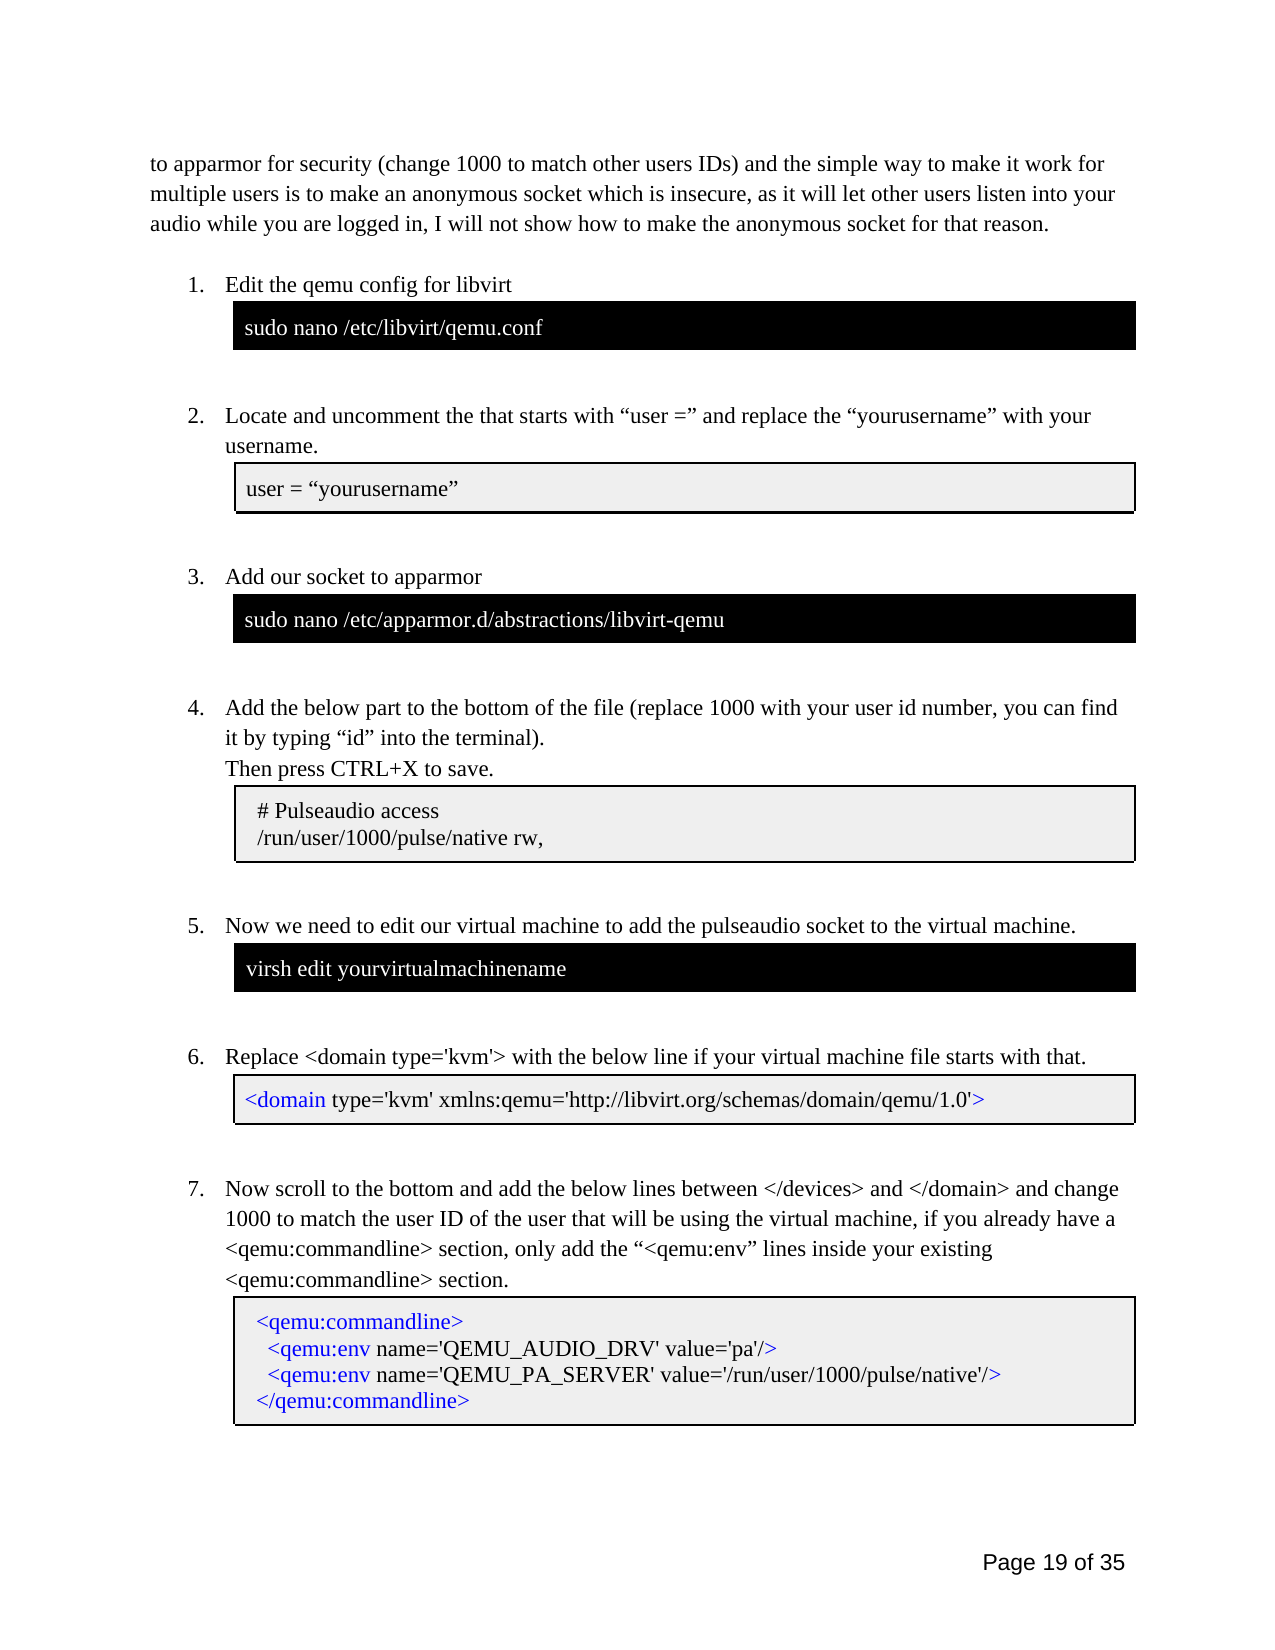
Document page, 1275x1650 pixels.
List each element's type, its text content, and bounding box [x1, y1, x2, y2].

list Locate and uncomment the that starts with “user =” and replace the “yourusername” with your username. [187, 402, 1125, 458]
table_cell [235, 1125, 1134, 1173]
table_header sudo nano /etc/libvirt/qemu.conf [235, 303, 1134, 350]
list Replace <domain type='kvm'> with the below line if your virtual machine file starts with that. [187, 1043, 1125, 1070]
table_cell [236, 863, 1134, 911]
list Edit the qemu config for libvirt [187, 271, 1125, 297]
list Now we need to edit our virtual machine to add the pulseaudio socket to the virtual machine. [187, 913, 1125, 939]
table_header # Pulseaudio access /run/user/1000/pulse/native rw, [236, 787, 1134, 861]
table_header <domain type='kvm' xmlns:qemu='http://libvirt.org/schemas/domain/qemu/1.0'> [235, 1076, 1134, 1123]
table_header sudo nano /etc/apparmor.d/abstractions/libvirt-qemu [235, 596, 1134, 643]
table_cell [235, 1426, 1134, 1474]
list Now scroll to the bottom and add the below lines between </devices> and </domain> and change 1000 to match the user ID of the user that will be using the virtual machine, if you already have a <qemu:commandline> section, only add the “<qemu:env” lines inside your existing <qemu:commandline> section. [187, 1175, 1125, 1292]
table_header <qemu:commandline> <qemu:env name='QEMU_AUDIO_DRV' value='pa'/> <qemu:env name='QEMU_PA_SERVER' value='/run/user/1000/pulse/native'/> </qemu:commandline> [235, 1298, 1134, 1424]
table_cell [236, 514, 1134, 561]
list Add our socket to apparmor [187, 563, 1125, 590]
table_cell [235, 353, 1134, 399]
table_header user = “yourusername” [236, 464, 1134, 511]
table_cell [235, 645, 1134, 692]
text to apparmor for security (change 1000 to match other users IDs) and the simple way to make it work for multiple users is to make an anonymous socket which is insecure, as it will let other users listen into your audio while you are logged in, I will not show how to make the anonymous socket for that reason. [150, 150, 1125, 237]
list Add the below part to the bottom of the file (replace 1000 with your user id number, you can find it by typing “id” into the terminal). Then press CTRL+X to save. [187, 694, 1125, 781]
table_cell [236, 994, 1134, 1041]
table_header virsh edit yourvirtualmachinename [236, 945, 1134, 992]
